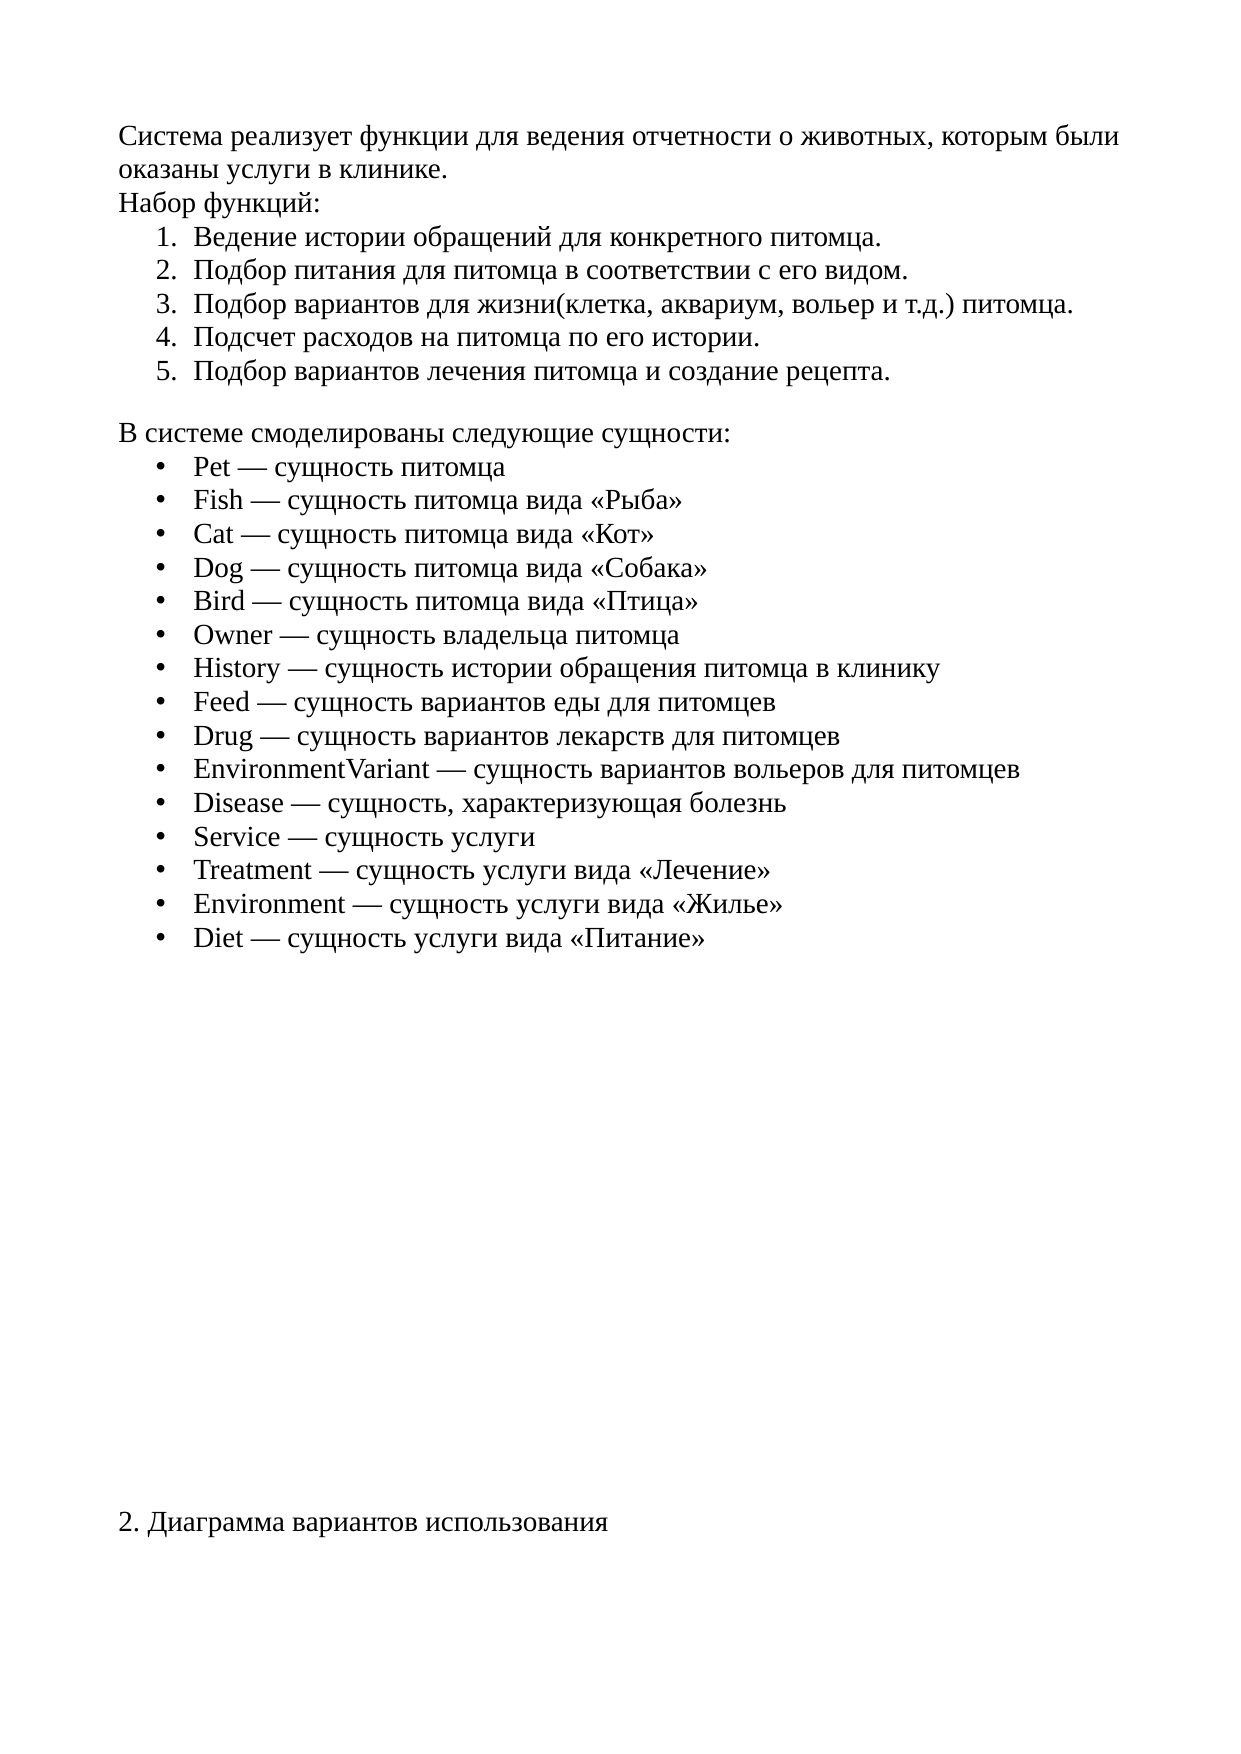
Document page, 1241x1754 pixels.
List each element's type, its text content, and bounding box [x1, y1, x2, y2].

list Bird — сущность питомца вида «Птица» [156, 583, 1122, 617]
list Drug — сущность вариантов лекарств для питомцев [156, 718, 1122, 752]
list Dog — сущность питомца вида «Собака» [156, 550, 1122, 583]
list Service — сущность услуги [156, 819, 1122, 852]
list Disease — сущность, характеризующая болезнь [156, 785, 1122, 819]
list History — сущность истории обращения питомца в клинику [156, 651, 1122, 684]
list Подбор вариантов для жизни(клетка, аквариум, вольер и т.д.) питомца. [156, 286, 1122, 319]
list Подсчет расходов на питомца по его истории. [156, 319, 1122, 353]
list EnvironmentVariant — сущность вариантов вольеров для питомцев [156, 752, 1122, 785]
text Система реализует функции для ведения отчетности о животных, которым были оказаны услуги в клинике. [118, 118, 1122, 185]
list Pet — сущность питомца [156, 449, 1122, 482]
text 2. Диаграмма вариантов использования [118, 1504, 1122, 1538]
list Treatment — сущность услуги вида «Лечение» [156, 852, 1122, 886]
list Подбор вариантов лечения питомца и создание рецепта. [156, 353, 1122, 386]
list Diet — сущность услуги вида «Питание» [156, 920, 1122, 953]
list Environment — сущность услуги вида «Жилье» [156, 886, 1122, 920]
text Набор функций: [118, 185, 1122, 219]
list Ведение истории обращений для конкретного питомца. [156, 219, 1122, 252]
list Fish — сущность питомца вида «Рыба» [156, 482, 1122, 516]
list Owner — сущность владельца питомца [156, 617, 1122, 651]
list Cat — сущность питомца вида «Кот» [156, 516, 1122, 550]
text В системе смоделированы следующие сущности: [118, 415, 1122, 449]
list Подбор питания для питомца в соответствии с его видом. [156, 252, 1122, 286]
list Feed — сущность вариантов еды для питомцев [156, 684, 1122, 718]
